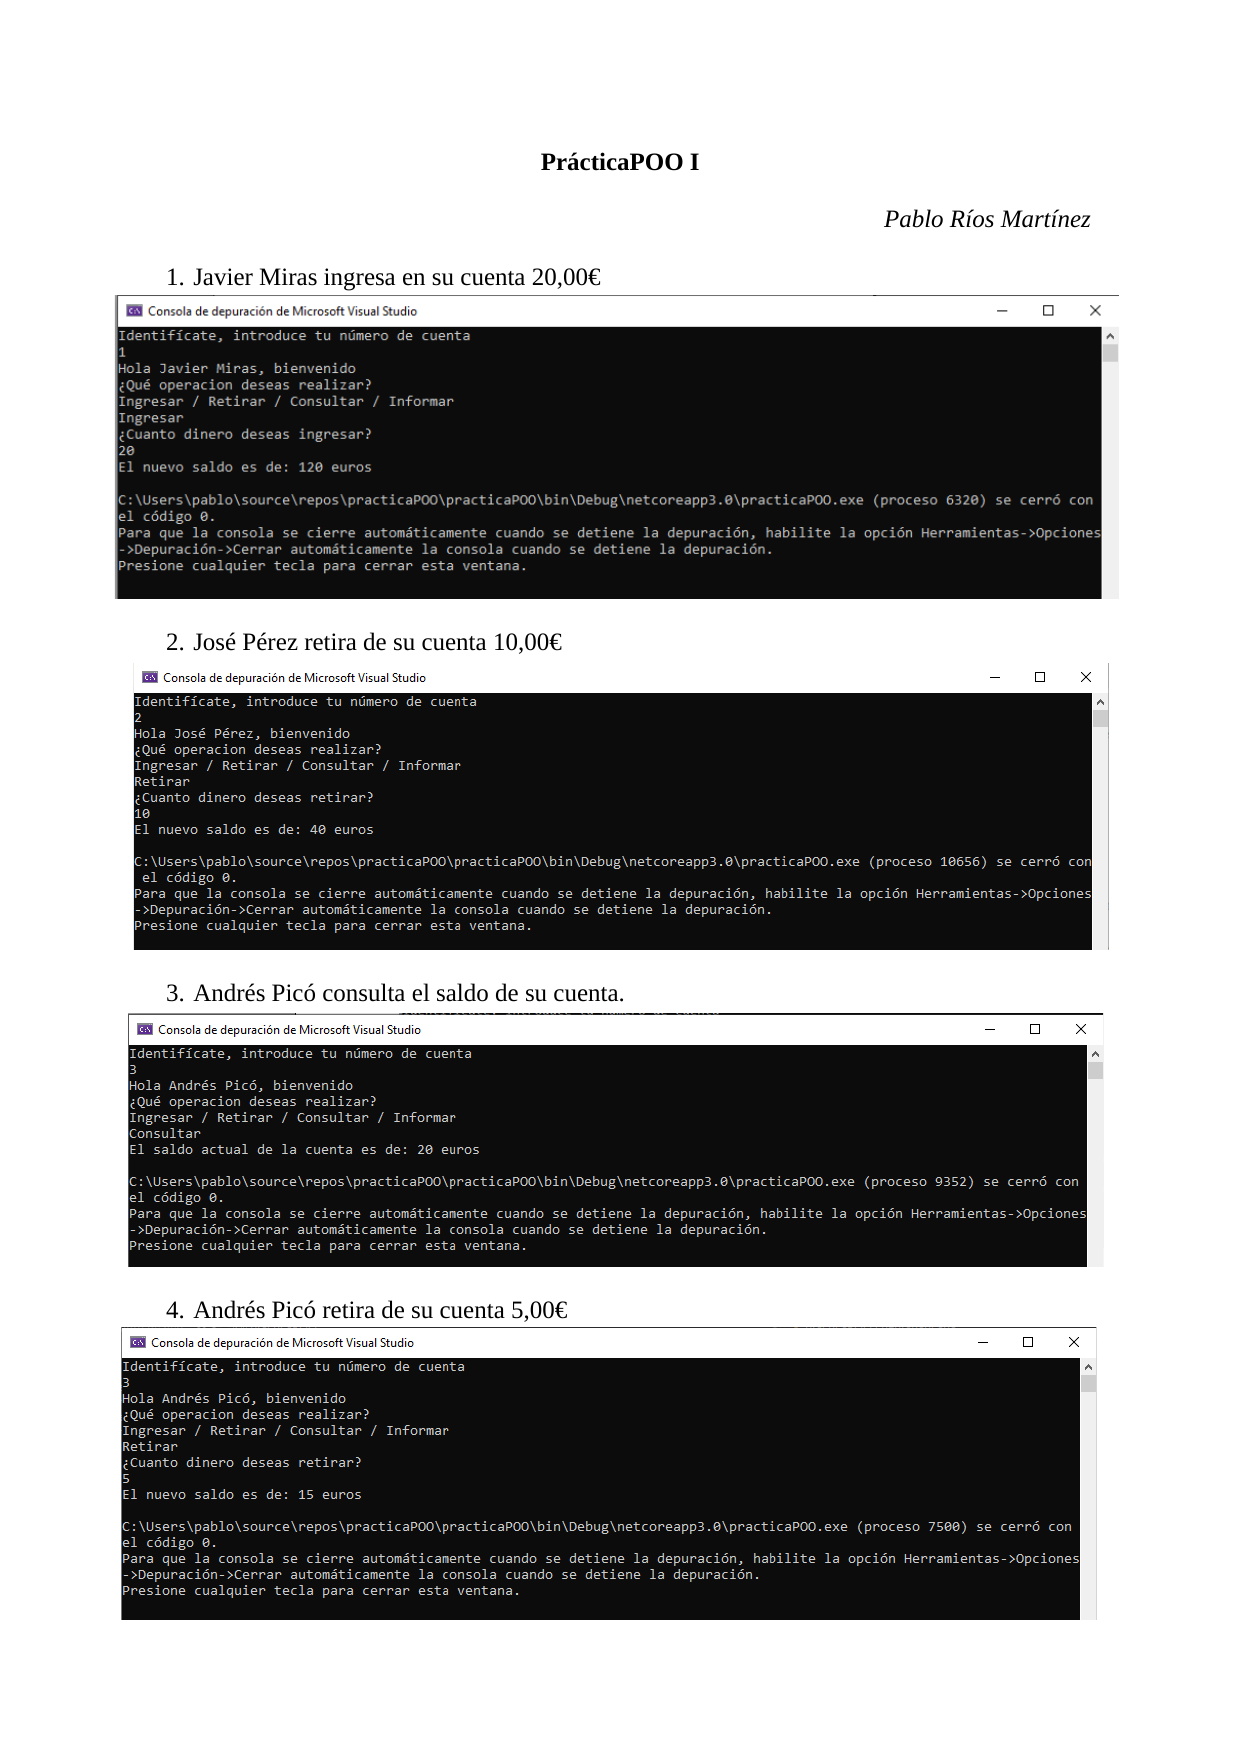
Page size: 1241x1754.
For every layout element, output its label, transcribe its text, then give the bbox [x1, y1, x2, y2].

picture [128, 1013, 1104, 1267]
list Javier Miras ingresa en su cuenta 20,00€ [166, 262, 1093, 291]
text Pablo Ríos Martínez [118, 204, 1093, 233]
picture [133, 663, 1109, 950]
picture [121, 1327, 1097, 1620]
list José Pérez retira de su cuenta 10,00€ [166, 627, 1093, 656]
text PrácticaPOO I [118, 147, 1122, 176]
list Andrés Picó retira de su cuenta 5,00€ [166, 1295, 1093, 1324]
picture [114, 295, 1119, 599]
list Andrés Picó consulta el saldo de su cuenta. [166, 978, 1093, 1007]
